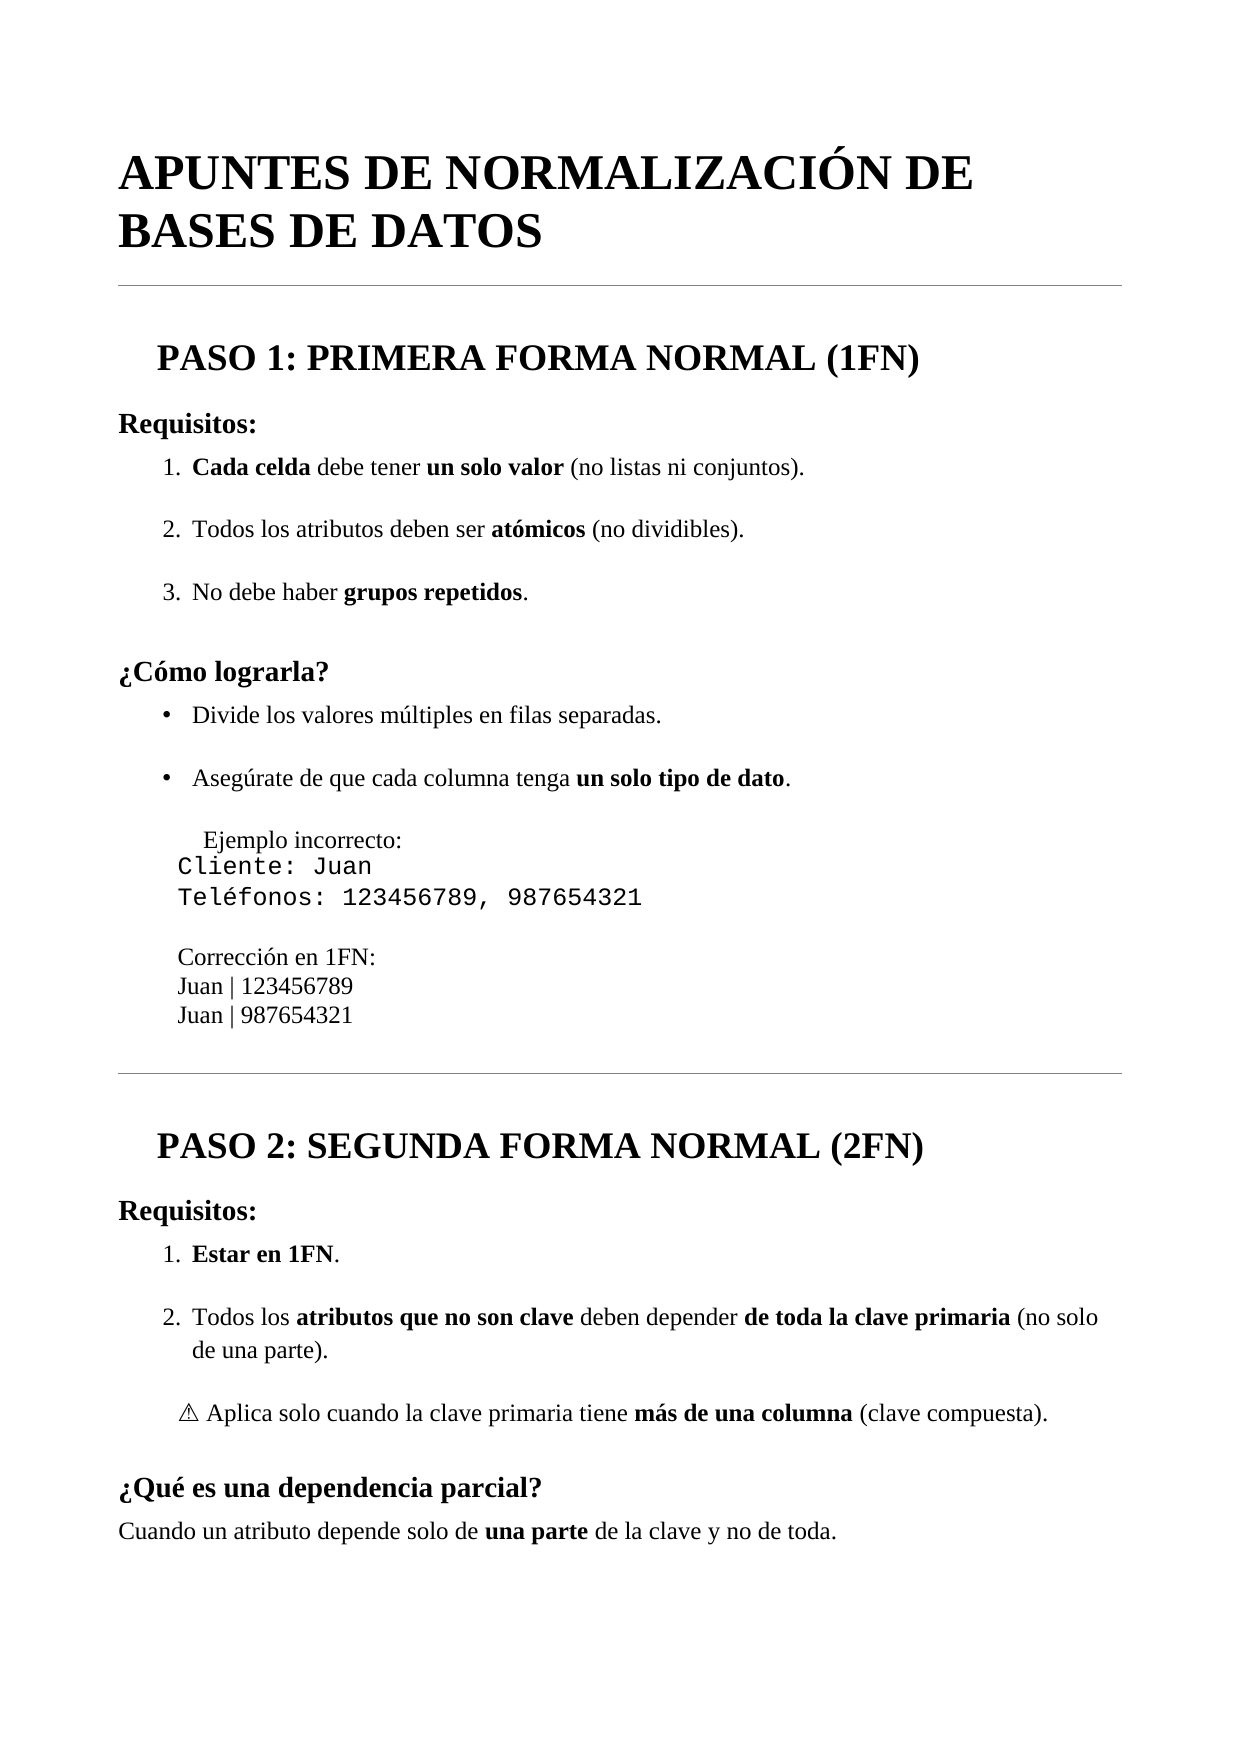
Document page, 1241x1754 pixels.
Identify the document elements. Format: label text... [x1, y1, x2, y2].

text ⚠️ Aplica solo cuando la clave primaria tiene más de una columna (clave compuesta). [177, 1398, 1063, 1426]
subtitle ¿Cómo lograrla? [118, 654, 1122, 688]
list Divide los valores múltiples en filas separadas. [162, 700, 1122, 729]
subtitle 🧩 PASO 2: SEGUNDA FORMA NORMAL (2FN) [118, 1123, 1122, 1166]
subtitle 🔎 PASO 1: PRIMERA FORMA NORMAL (1FN) [118, 336, 1122, 379]
list Cada celda debe tener un solo valor (no listas ni conjuntos). [162, 452, 1122, 481]
list Estar en 1FN. [162, 1239, 1122, 1268]
list Todos los atributos deben ser atómicos (no dividibles). [162, 514, 1122, 543]
subtitle ¿Qué es una dependencia parcial? [118, 1470, 1122, 1504]
list Asegúrate de que cada columna tenga un solo tipo de dato. [162, 763, 1122, 791]
text Corrección en 1FN: Juan | 123456789 Juan | 987654321 ✅ [177, 942, 1063, 1029]
list No debe haber grupos repetidos. [162, 577, 1122, 606]
subtitle Requisitos: [118, 1193, 1122, 1227]
subtitle Requisitos: [118, 406, 1122, 439]
text Cuando un atributo depende solo de una parte de la clave y no de toda. [118, 1516, 1122, 1545]
list Todos los atributos que no son clave deben depender de toda la clave primaria (no solo de una parte). [162, 1302, 1122, 1364]
text 🧠 Ejemplo incorrecto: Cliente: Juan Teléfonos: 123456789, 987654321 ❌ [177, 825, 1063, 913]
subtitle APUNTES DE NORMALIZACIÓN DE BASES DE DATOS [118, 143, 1122, 258]
